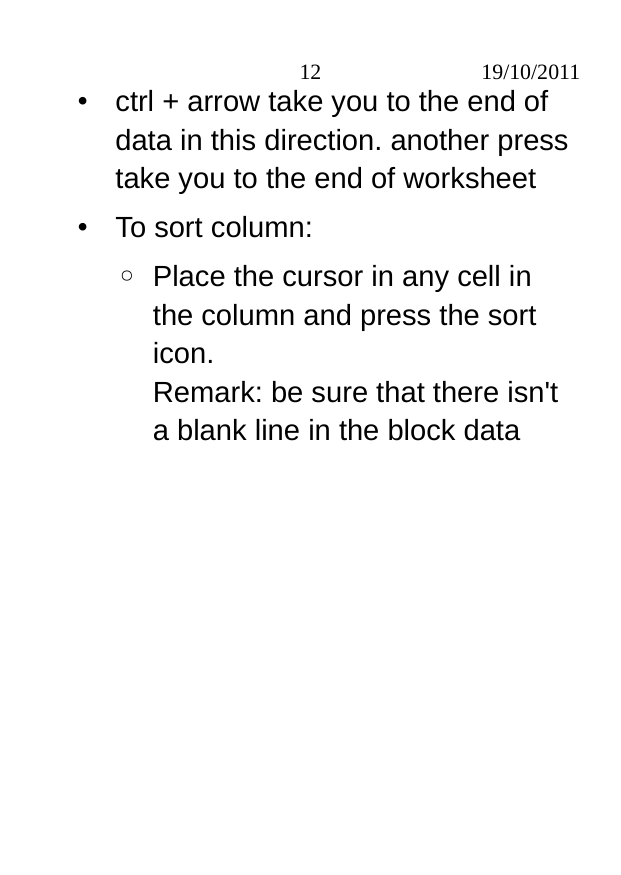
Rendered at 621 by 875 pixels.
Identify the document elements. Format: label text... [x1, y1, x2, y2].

list To sort column: [78, 210, 580, 244]
list ctrl + arrow take you to the end of data in this direction. another press take you to the end of worksheet [78, 84, 580, 195]
list Place the cursor in any cell in the column and press the sort icon. Remark: be sure that there isn't a blank line in the block data [115, 259, 580, 447]
